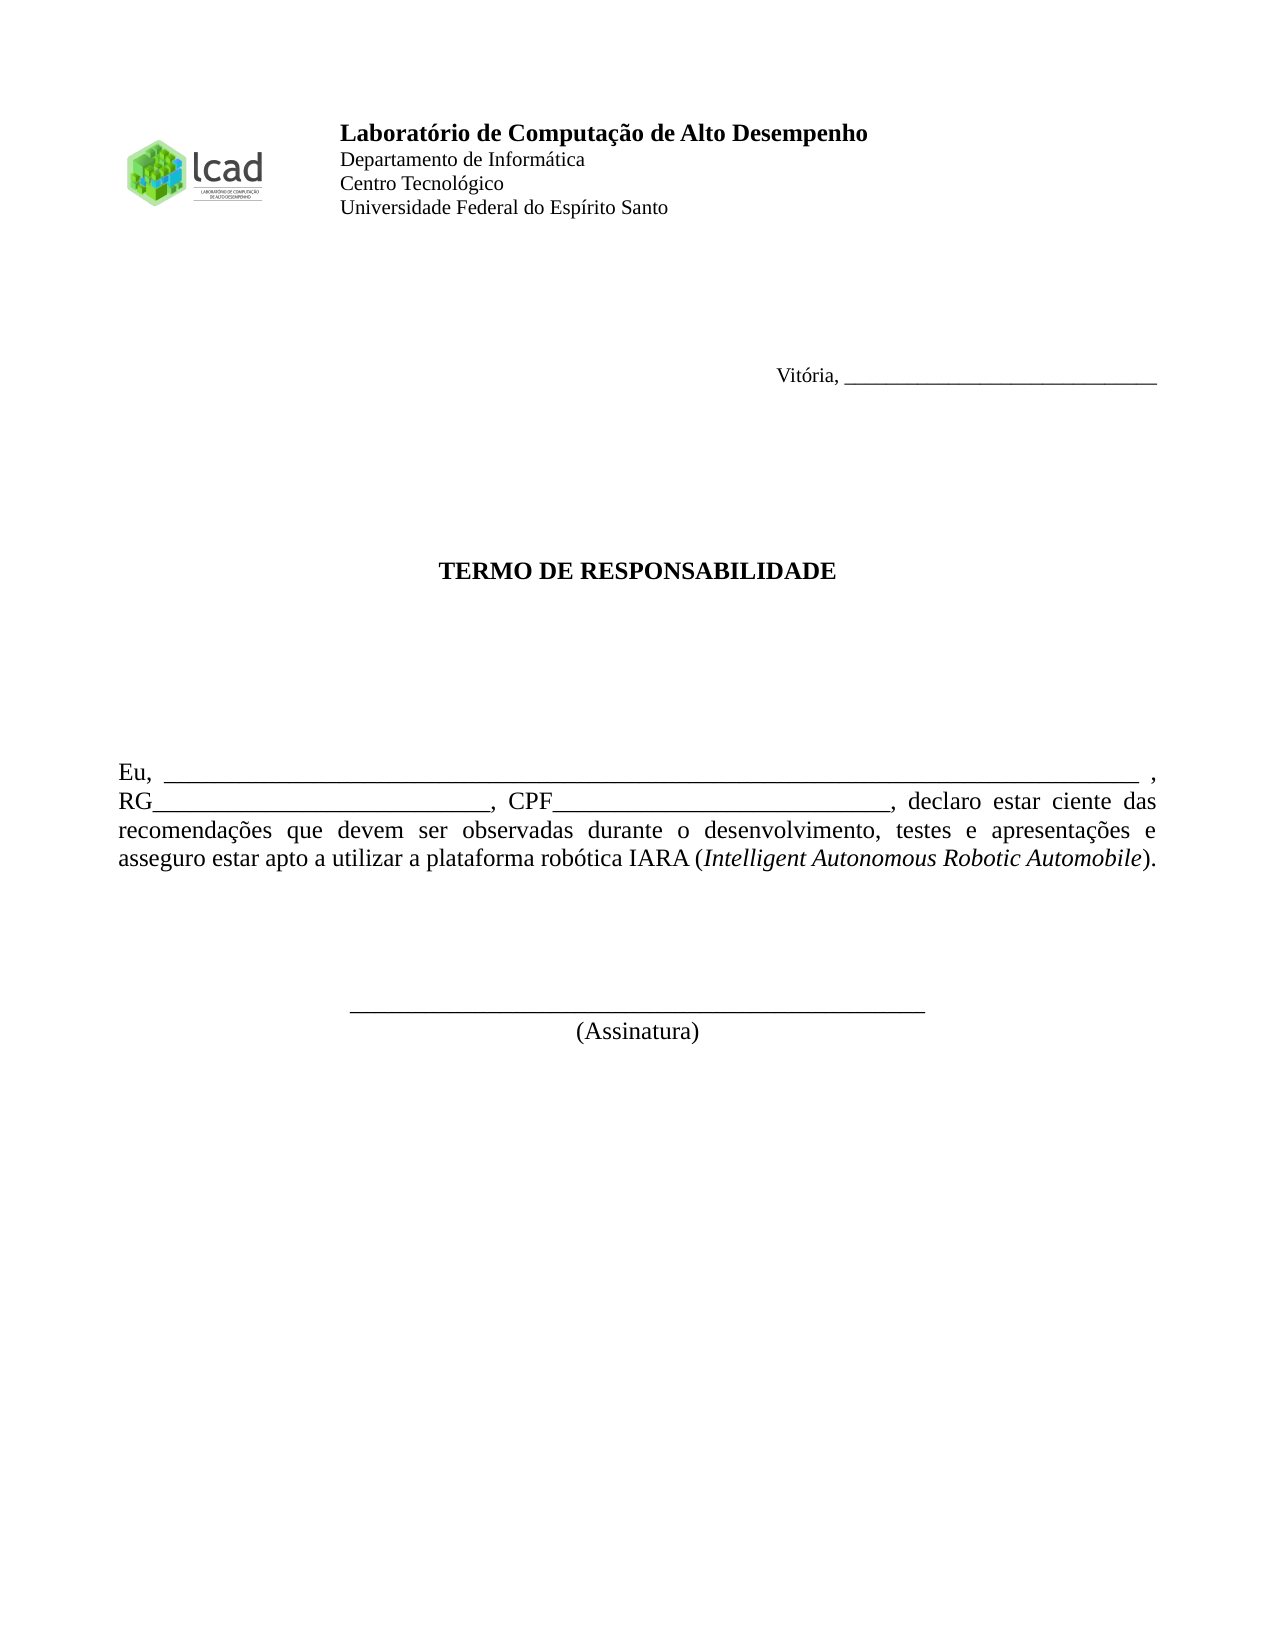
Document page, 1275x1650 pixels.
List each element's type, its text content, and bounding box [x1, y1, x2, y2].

text ______________________________________________ [118, 987, 1157, 1016]
text Laboratório de Computação de Alto Desempenho [272, 118, 1157, 147]
text (Assinatura) [118, 1016, 1157, 1045]
text Universidade Federal do Espírito Santo [272, 195, 1157, 219]
text TERMO DE RESPONSABILIDADE [118, 556, 1157, 585]
picture [118, 118, 272, 234]
text Departamento de Informática [272, 147, 1157, 171]
text Vitória, ______________________________ [118, 363, 1157, 387]
text Eu, ______________________________________________________________________________ , RG___________________________, CPF___________________________, declaro estar ciente das recomendações que devem ser observadas durante o desenvolvimento, testes e apresentações e asseguro estar apto a utilizar a plataforma robótica IARA (Intelligent Autonomous Robotic Automobile). [118, 757, 1157, 872]
text Centro Tecnológico [272, 171, 1157, 195]
